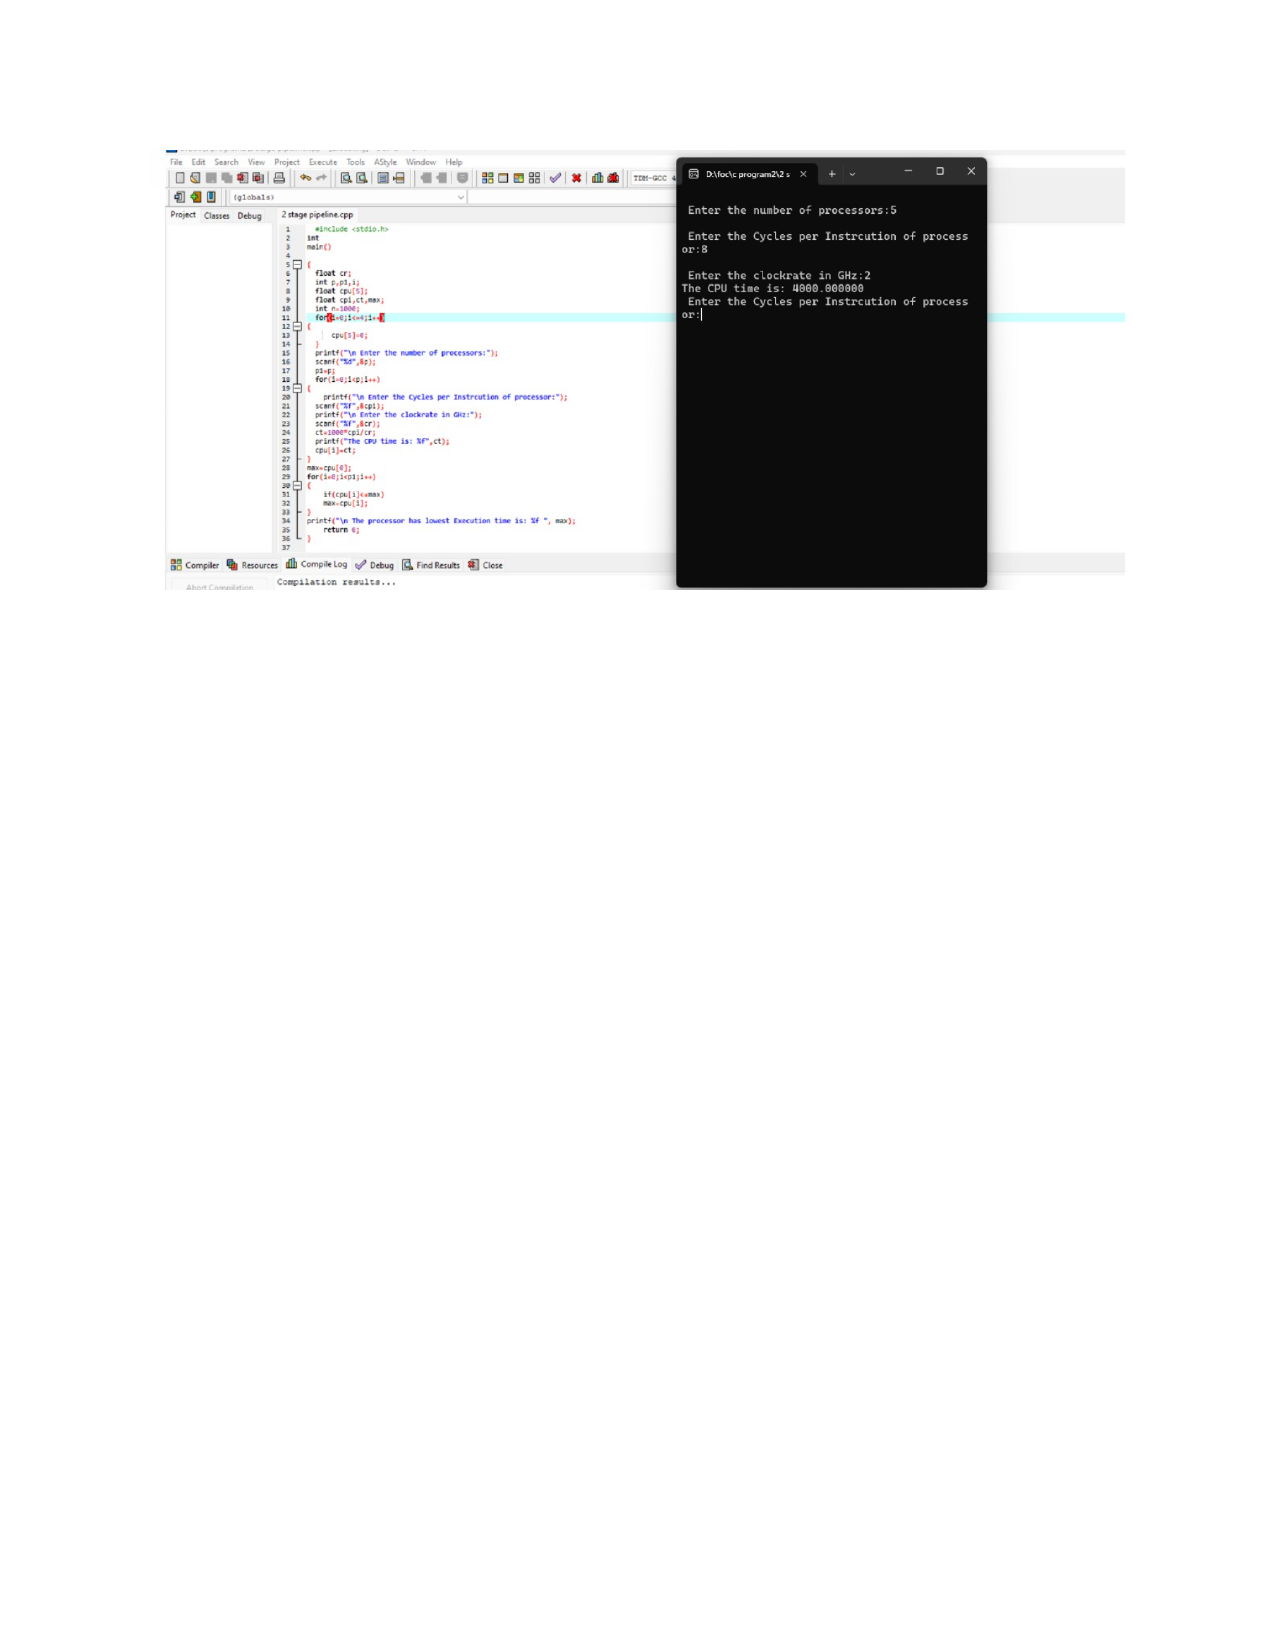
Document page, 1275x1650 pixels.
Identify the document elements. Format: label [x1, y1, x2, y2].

picture [150, 150, 1125, 590]
